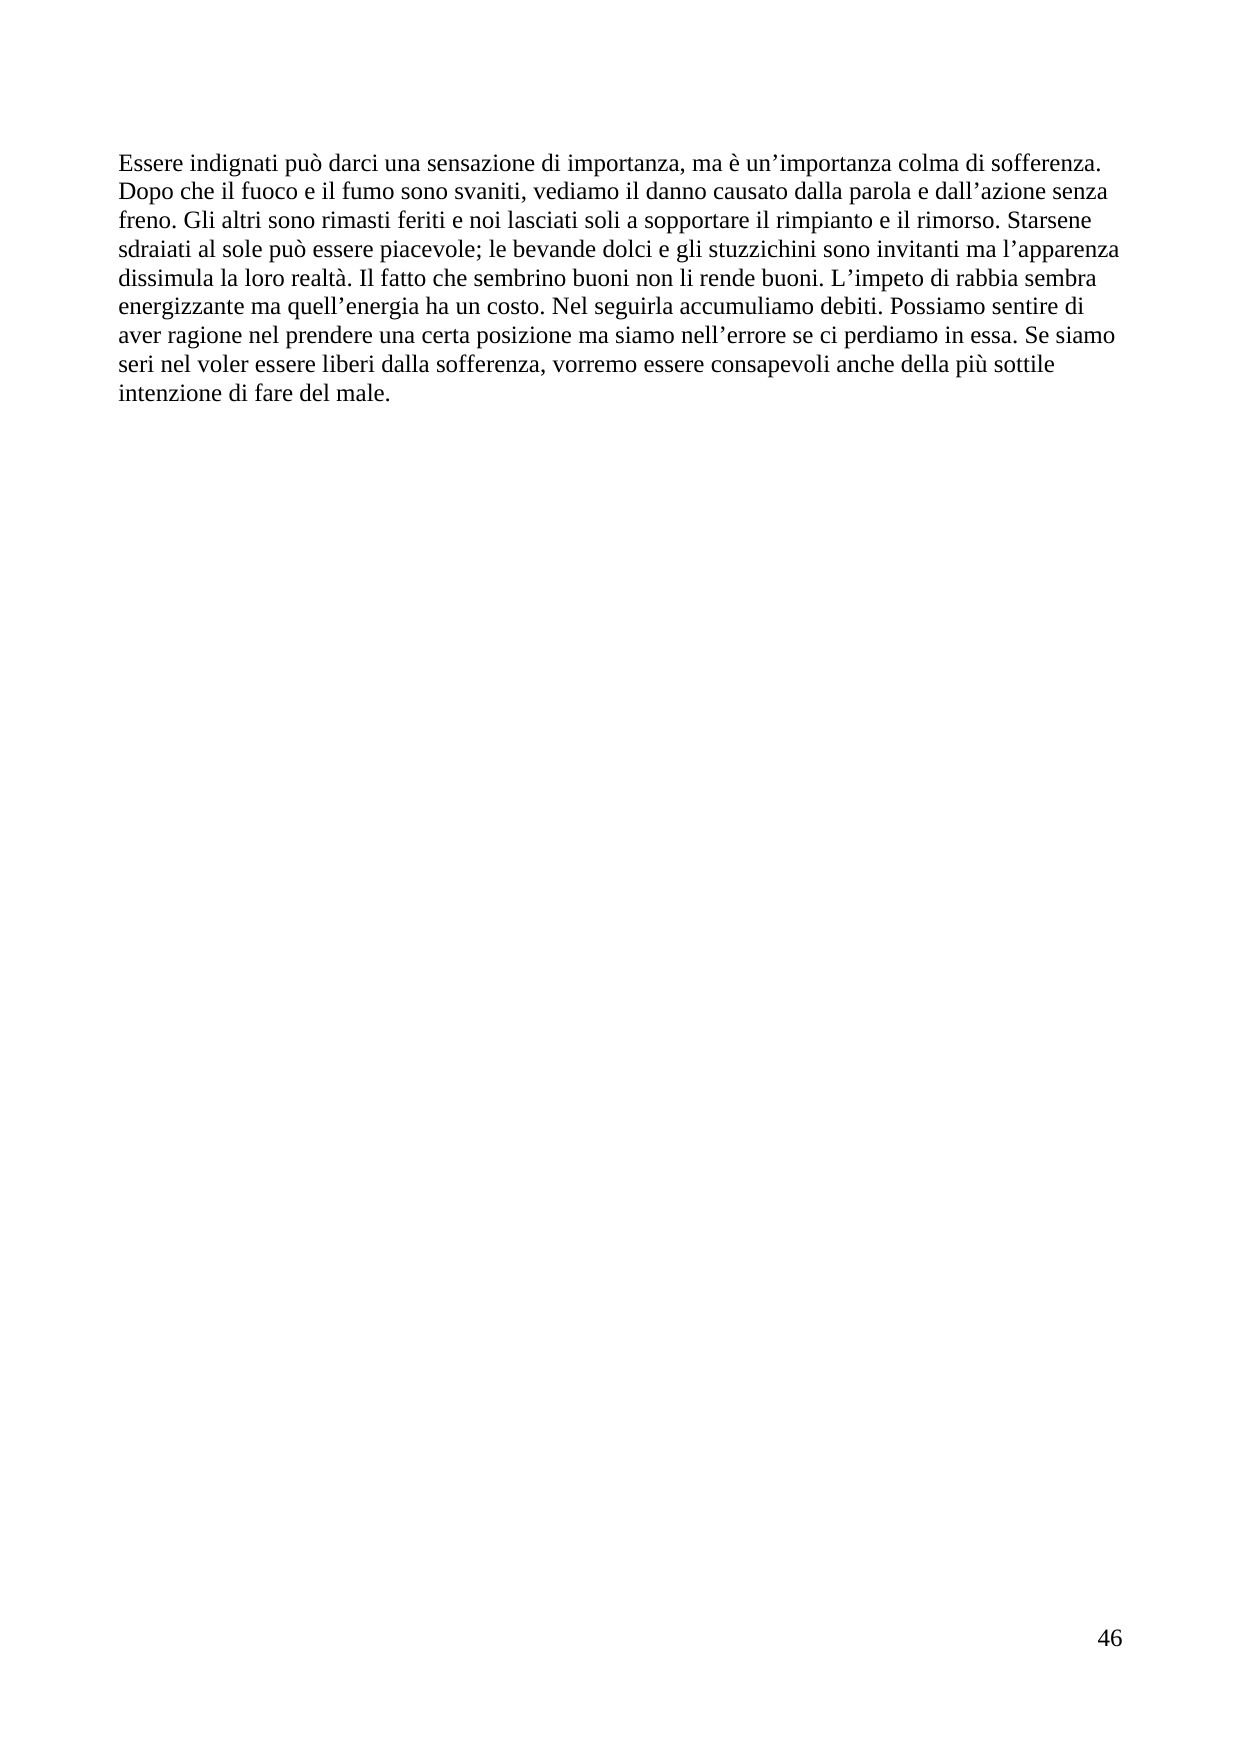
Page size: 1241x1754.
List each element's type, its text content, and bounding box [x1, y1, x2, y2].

text Essere indignati può darci una sensazione di importanza, ma è un’importanza colma di sofferenza. Dopo che il fuoco e il fumo sono svaniti, vediamo il danno causato dalla parola e dall’azione senza freno. Gli altri sono rimasti feriti e noi lasciati soli a sopportare il rimpianto e il rimorso. Starsene sdraiati al sole può essere piacevole; le bevande dolci e gli stuzzichini sono invitanti ma l’apparenza dissimula la loro realtà. Il fatto che sembrino buoni non li rende buoni. L’impeto di rabbia sembra energizzante ma quell’energia ha un costo. Nel seguirla accumuliamo debiti. Possiamo sentire di aver ragione nel prendere una certa posizione ma siamo nell’errore se ci perdiamo in essa. Se siamo seri nel voler essere liberi dalla sofferenza, vorremo essere consapevoli anche della più sottile intenzione di fare del male. [118, 148, 1122, 406]
